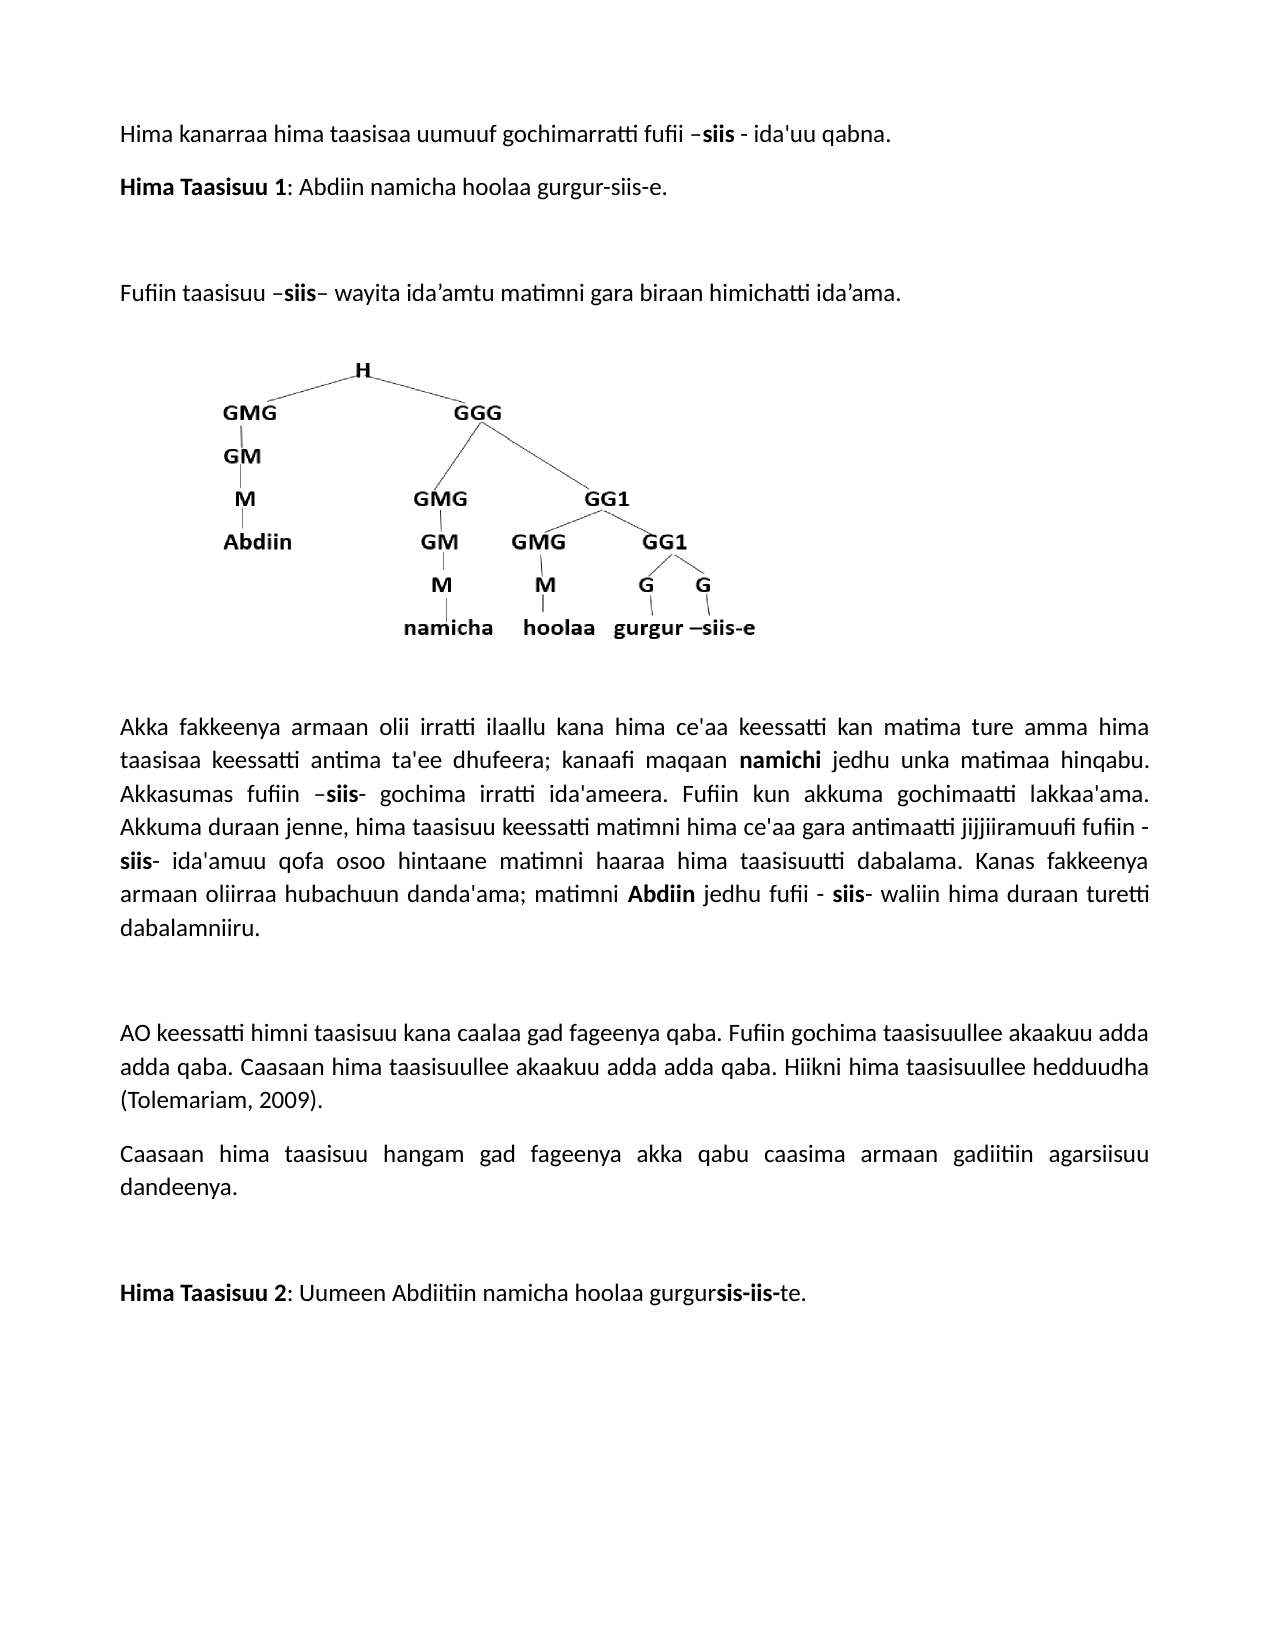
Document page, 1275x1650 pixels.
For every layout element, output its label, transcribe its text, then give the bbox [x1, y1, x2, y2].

text Hima Taasisuu 1: Abdiin namicha hoolaa gurgur-siis-e. [120, 171, 1151, 202]
text AO keessatti himni taasisuu kana caalaa gad fageenya qaba. Fufiin gochima taasisuullee akaakuu adda adda qaba. Caasaan hima taasisuullee akaakuu adda adda qaba. Hiikni hima taasisuullee hedduudha (Tolemariam, 2009). [120, 1018, 1151, 1115]
text Hima Taasisuu 2: Uumeen Abdiitiin namicha hoolaa gurgursis-iis-te. [120, 1277, 1151, 1307]
text Caasaan hima taasisuu hangam gad fageenya akka qabu caasima armaan gadiitiin agarsiisuu dandeenya. [120, 1138, 1151, 1202]
text Hima kanarraa hima taasisaa uumuuf gochimarratti fufii –siis - ida'uu qabna. [120, 118, 1151, 149]
text Akka fakkeenya armaan olii irratti ilaallu kana hima ce'aa keessatti kan matima ture amma hima taasisaa keessatti antima ta'ee dhufeera; kanaafi maqaan namichi jedhu unka matimaa hinqabu. Akkasumas fufiin –siis- gochima irratti ida'ameera. Fufiin kun akkuma gochimaatti lakkaa'ama. Akkuma duraan jenne, hima taasisuu keessatti matimni hima ce'aa gara antimaatti jijjiiramuufi fufiin -siis- ida'amuu qofa osoo hintaane matimni haaraa hima taasisuutti dabalama. Kanas fakkeenya armaan oliirraa hubachuun danda'ama; matimni Abdiin jedhu fufii - siis- waliin hima duraan turetti dabalamniiru. [120, 711, 1151, 942]
text Fufiin taasisuu –siis– wayita ida’amtu matimni gara biraan himichatti ida’ama. [120, 277, 1151, 307]
picture [167, 329, 823, 657]
